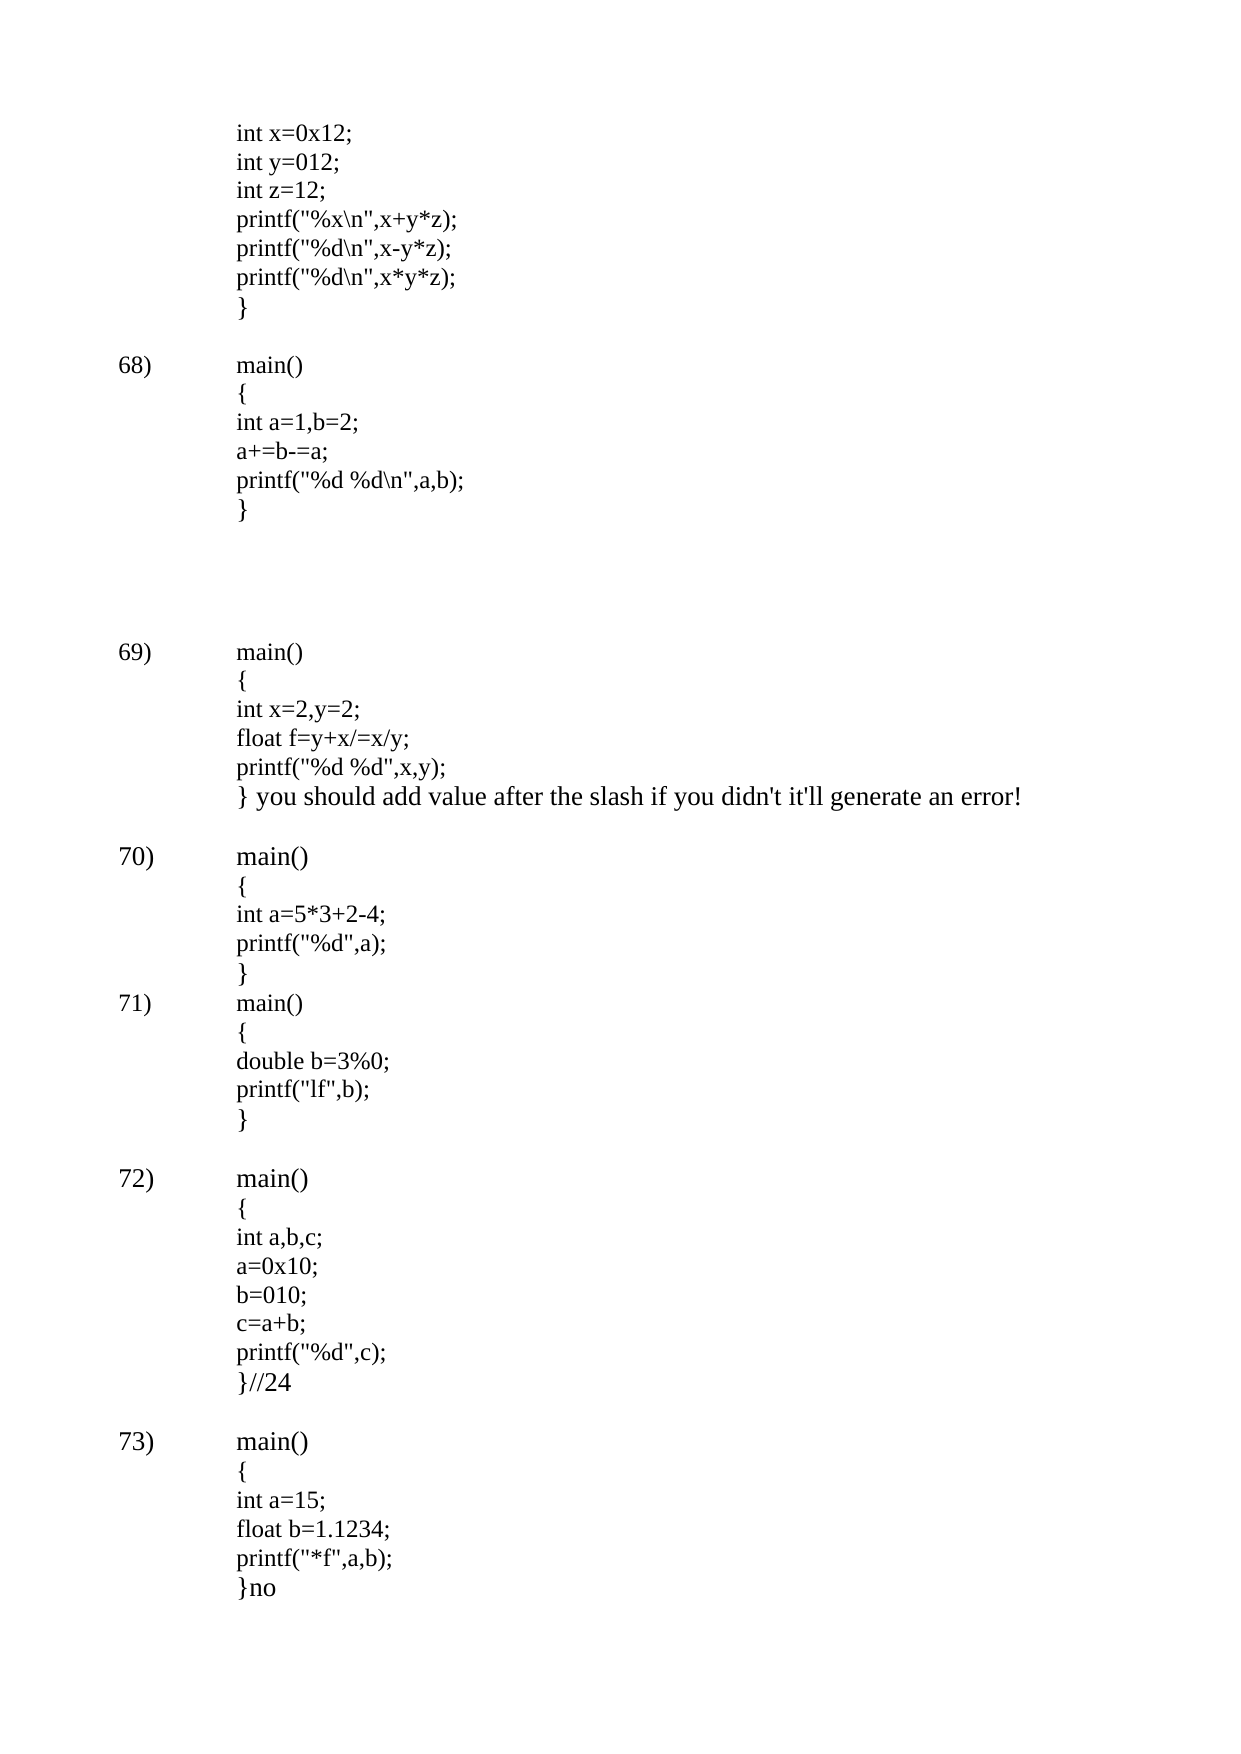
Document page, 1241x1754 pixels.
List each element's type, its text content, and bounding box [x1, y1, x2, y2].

text { [118, 1017, 1122, 1046]
text printf("*f",a,b); [118, 1543, 1122, 1571]
text }//24 [118, 1366, 1122, 1397]
text int a=5*3+2-4; [118, 899, 1122, 928]
text c=a+b; [118, 1308, 1122, 1337]
text } [118, 493, 1122, 525]
text int a=15; [118, 1485, 1122, 1514]
text 73) main() [118, 1425, 1122, 1456]
text 70) main() [118, 840, 1122, 871]
text { [118, 1456, 1122, 1485]
text 72) main() [118, 1162, 1122, 1193]
text }no [118, 1571, 1122, 1602]
text a+=b-=a; [118, 436, 1122, 465]
text int a,b,c; [118, 1222, 1122, 1251]
text { [118, 666, 1122, 694]
text b=010; [118, 1280, 1122, 1308]
text float b=1.1234; [118, 1514, 1122, 1543]
text 71) main() [118, 988, 1122, 1017]
text 69) main() [118, 637, 1122, 666]
text printf("%d\n",x*y*z); [118, 262, 1122, 291]
text } [118, 957, 1122, 988]
text } you should add value after the slash if you didn't it'll generate an error! [118, 781, 1122, 812]
text float f=y+x/=x/y; [118, 723, 1122, 752]
text { [118, 871, 1122, 899]
text int y=012; [118, 147, 1122, 176]
text printf("%d %d",x,y); [118, 752, 1122, 781]
text int x=0x12; [118, 118, 1122, 147]
text } [118, 291, 1122, 322]
text printf("%d",a); [118, 928, 1122, 957]
text int x=2,y=2; [118, 694, 1122, 723]
text int a=1,b=2; [118, 407, 1122, 436]
text 68) main() [118, 350, 1122, 378]
text printf("%x\n",x+y*z); [118, 204, 1122, 233]
text { [118, 378, 1122, 407]
text a=0x10; [118, 1251, 1122, 1280]
text } [118, 1103, 1122, 1134]
text int z=12; [118, 176, 1122, 204]
text { [118, 1193, 1122, 1222]
text printf("%d",c); [118, 1337, 1122, 1366]
text printf("%d %d\n",a,b); [118, 465, 1122, 493]
text printf("lf",b); [118, 1074, 1122, 1103]
text double b=3%0; [118, 1046, 1122, 1074]
text printf("%d\n",x-y*z); [118, 233, 1122, 262]
